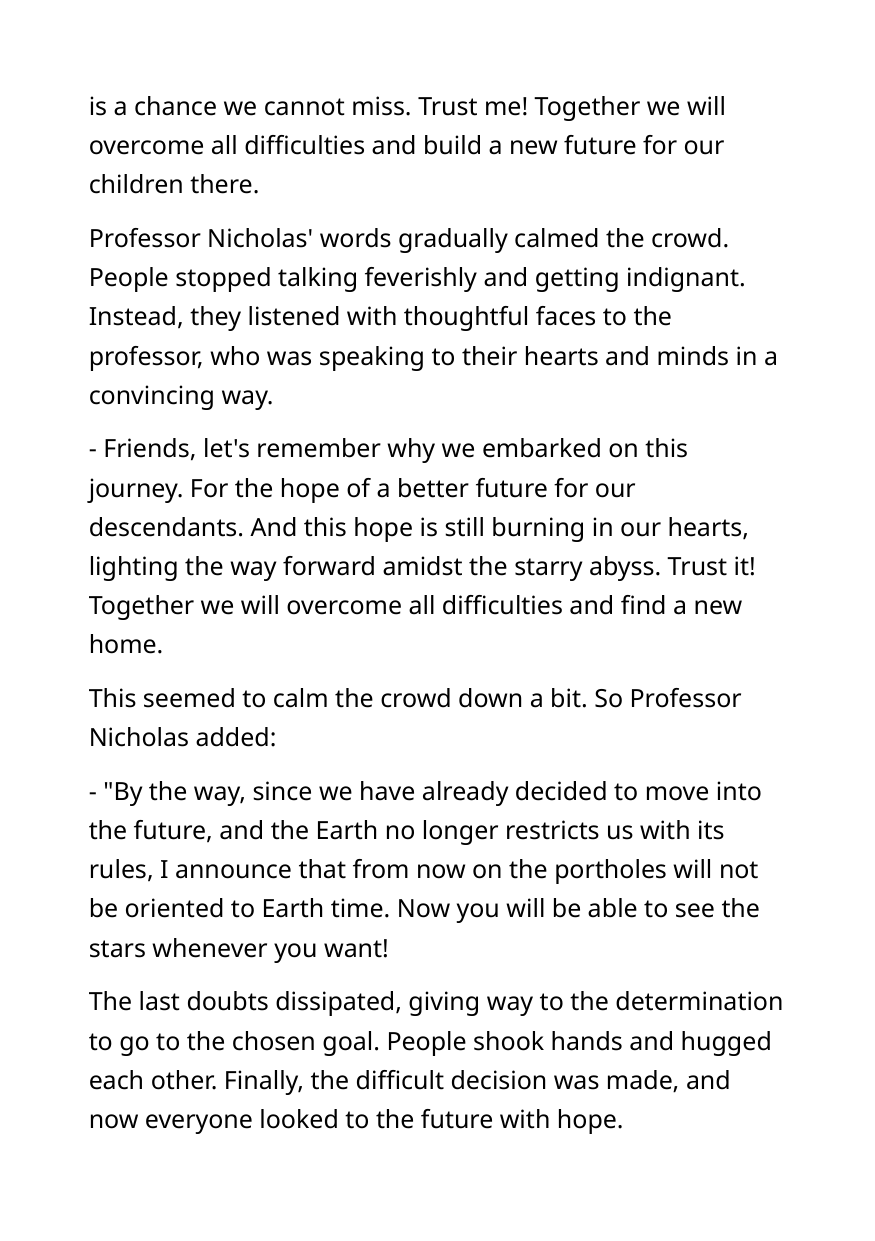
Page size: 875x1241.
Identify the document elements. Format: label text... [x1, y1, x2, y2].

text - "By the way, since we have already decided to move into the future, and the Earth no longer restricts us with its rules, I announce that from now on the portholes will not be oriented to Earth time. Now you will be able to see the stars whenever you want! [88, 773, 786, 964]
text Professor Nicholas' words gradually calmed the crowd. People stopped talking feverishly and getting indignant. Instead, they listened with thoughtful faces to the professor, who was speaking to their hearts and minds in a convincing way. [88, 221, 786, 411]
text is a chance we cannot miss. Trust me! Together we will overcome all difficulties and build a new future for our children there. [88, 88, 786, 201]
text The last doubts dissipated, giving way to the determination to go to the chosen goal. People shook hands and hugged each other. Finally, the difficult decision was made, and now everyone looked to the future with hope. [88, 984, 786, 1136]
text This seemed to calm the crowd down a bit. So Professor Nicholas added: [88, 681, 786, 754]
text - Friends, let's remember why we embarked on this journey. For the hope of a better future for our descendants. And this hope is still burning in our hearts, lighting the way forward amidst the starry abyss. Trust it! Together we will overcome all difficulties and find a new home. [88, 431, 786, 661]
